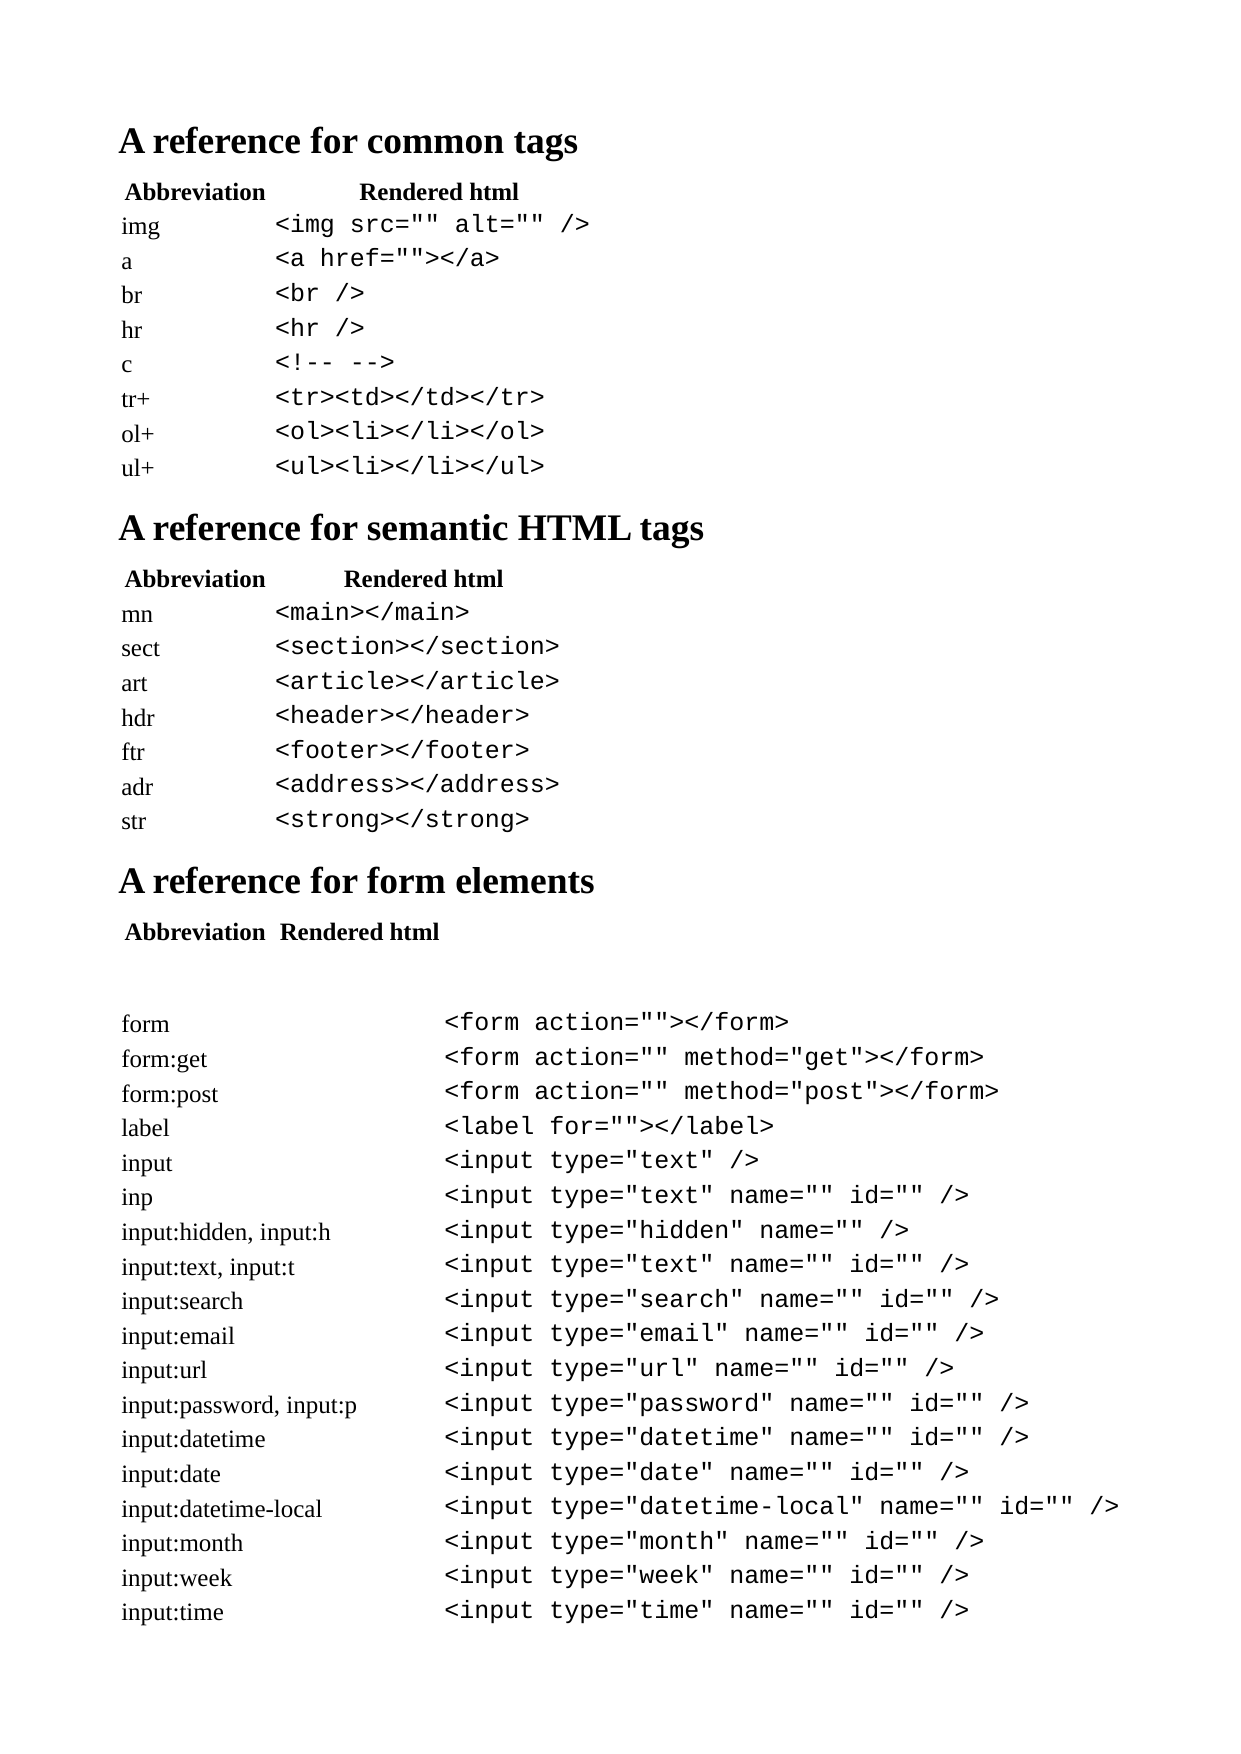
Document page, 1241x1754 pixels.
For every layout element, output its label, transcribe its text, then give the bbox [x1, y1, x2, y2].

table_cell ul+ [118, 450, 272, 485]
table_header Abbreviation [118, 174, 272, 208]
table_cell <input type="time" name="" id="" /> [441, 1595, 1122, 1629]
table_cell str [118, 804, 272, 838]
table_cell img [118, 208, 272, 243]
table_cell input:email [118, 1318, 441, 1352]
table_cell <input type="email" name="" id="" /> [441, 1318, 1122, 1352]
table_cell <ul><li></li></ul> [272, 450, 606, 485]
table_cell <label for=""></label> [441, 1110, 1122, 1145]
table_cell input:month [118, 1525, 441, 1560]
table_cell <form action="" method="post"></form> [441, 1076, 1122, 1110]
table_cell inp [118, 1180, 441, 1214]
table_cell sect [118, 631, 272, 665]
table_cell a [118, 243, 272, 277]
table_cell <input type="week" name="" id="" /> [441, 1560, 1122, 1594]
subtitle A reference for semantic HTML tags [118, 506, 1122, 549]
table_header Rendered html [272, 915, 447, 949]
table_cell <strong></strong> [272, 804, 575, 838]
table_cell input:search [118, 1283, 441, 1318]
table_cell <section></section> [272, 631, 575, 665]
table_cell c [118, 347, 272, 381]
table_cell form:get [118, 1041, 441, 1076]
table_cell form:post [118, 1076, 441, 1110]
table_cell input:text, input:t [118, 1249, 441, 1283]
table_cell mn [118, 596, 272, 631]
table_cell <br /> [272, 278, 606, 312]
table_header form [118, 1007, 441, 1041]
table_cell <input type="text" /> [441, 1145, 1122, 1179]
table_cell <input type="month" name="" id="" /> [441, 1525, 1122, 1560]
table_cell <input type="url" name="" id="" /> [441, 1353, 1122, 1387]
table_cell input:password, input:p [118, 1387, 441, 1422]
table_cell <ol><li></li></ol> [272, 416, 606, 450]
table_cell <input type="text" name="" id="" /> [441, 1249, 1122, 1283]
table_cell tr+ [118, 381, 272, 416]
table_cell <main></main> [272, 596, 575, 631]
table_cell art [118, 665, 272, 700]
table_header Rendered html [272, 561, 575, 596]
table_cell <hr /> [272, 312, 606, 347]
table_cell <article></article> [272, 665, 575, 700]
table_cell hdr [118, 700, 272, 734]
table_cell input:date [118, 1456, 441, 1491]
subtitle A reference for common tags [118, 118, 1122, 161]
table_cell <input type="text" name="" id="" /> [441, 1180, 1122, 1214]
table_cell <img src="" alt="" /> [272, 208, 606, 243]
table_cell input:url [118, 1353, 441, 1387]
table_cell input:week [118, 1560, 441, 1594]
table_cell input:datetime [118, 1422, 441, 1456]
table_cell input:time [118, 1595, 441, 1629]
subtitle A reference for form elements [118, 859, 1122, 902]
table_header Rendered html [272, 174, 606, 208]
table_cell input [118, 1145, 441, 1179]
table_header Abbreviation [118, 915, 272, 949]
table_cell br [118, 278, 272, 312]
table_cell <input type="search" name="" id="" /> [441, 1283, 1122, 1318]
table_cell input:datetime-local [118, 1491, 441, 1525]
table_cell <input type="hidden" name="" /> [441, 1214, 1122, 1249]
table_cell <input type="datetime" name="" id="" /> [441, 1422, 1122, 1456]
table_cell <tr><td></td></tr> [272, 381, 606, 416]
table_cell <address></address> [272, 769, 575, 803]
table_cell <input type="datetime-local" name="" id="" /> [441, 1491, 1122, 1525]
table_cell <a href=""></a> [272, 243, 606, 277]
table_cell hr [118, 312, 272, 347]
table_cell ftr [118, 734, 272, 769]
table_cell <header></header> [272, 700, 575, 734]
table_cell <input type="password" name="" id="" /> [441, 1387, 1122, 1422]
table_header Abbreviation [118, 561, 272, 596]
table_cell label [118, 1110, 441, 1145]
table_cell <input type="date" name="" id="" /> [441, 1456, 1122, 1491]
table_cell <form action="" method="get"></form> [441, 1041, 1122, 1076]
table_header <form action=""></form> [441, 1007, 1122, 1041]
table_cell adr [118, 769, 272, 803]
table_cell <footer></footer> [272, 734, 575, 769]
table_cell input:hidden, input:h [118, 1214, 441, 1249]
table_cell ol+ [118, 416, 272, 450]
table_cell <!-- --> [272, 347, 606, 381]
